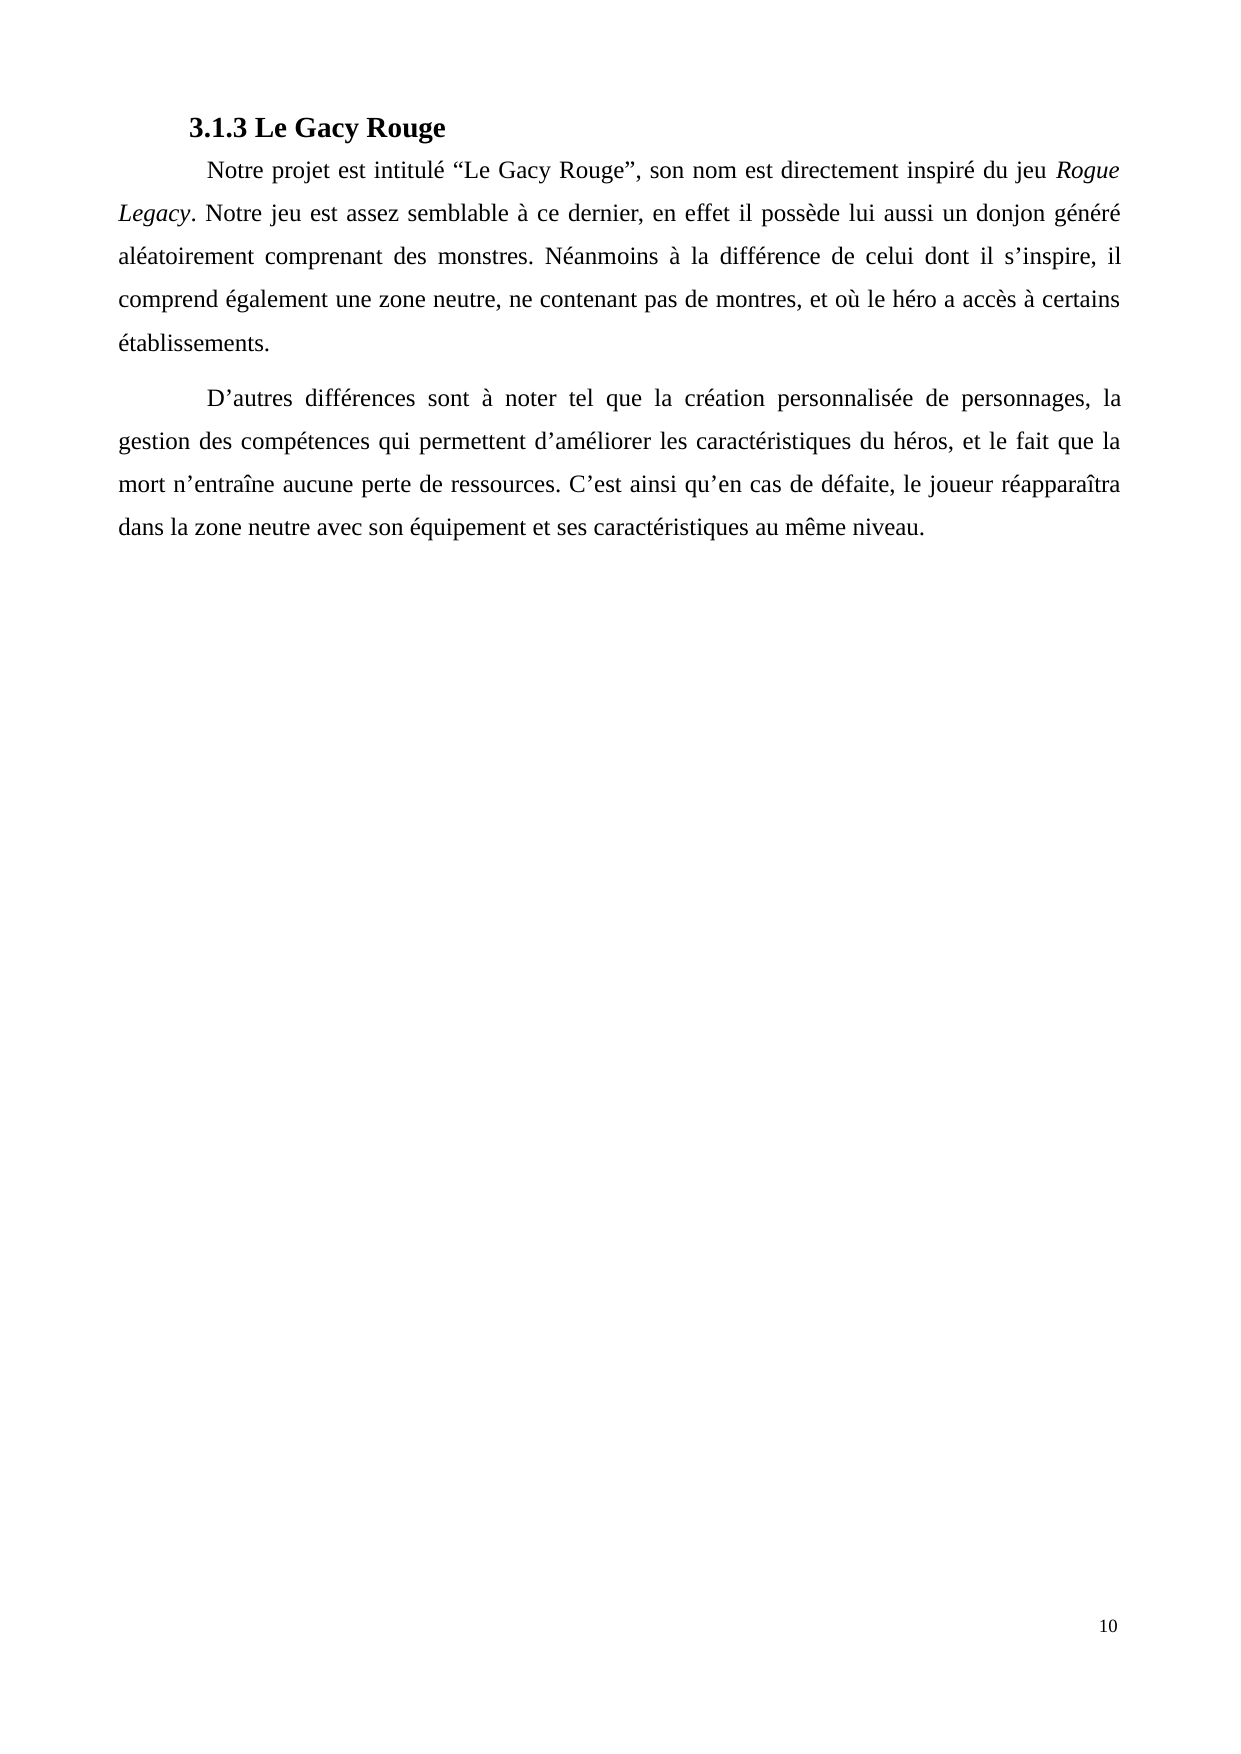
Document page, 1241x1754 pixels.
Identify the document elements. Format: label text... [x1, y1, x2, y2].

subtitle Le Gacy Rouge [189, 110, 1122, 143]
text Notre projet est intitulé “Le Gacy Rouge”, son nom est directement inspiré du jeu Rogue Legacy. Notre jeu est assez semblable à ce dernier, en effet il possède lui aussi un donjon généré aléatoirement comprenant des monstres. Néanmoins à la différence de celui dont il s’inspire, il comprend également une zone neutre, ne contenant pas de montres, et où le héro a accès à certains établissements. [118, 155, 1122, 356]
text D’autres différences sont à noter tel que la création personnalisée de personnages, la gestion des compétences qui permettent d’améliorer les caractéristiques du héros, et le fait que la mort n’entraîne aucune perte de ressources. C’est ainsi qu’en cas de défaite, le joueur réapparaîtra dans la zone neutre avec son équipement et ses caractéristiques au même niveau. [118, 383, 1122, 541]
